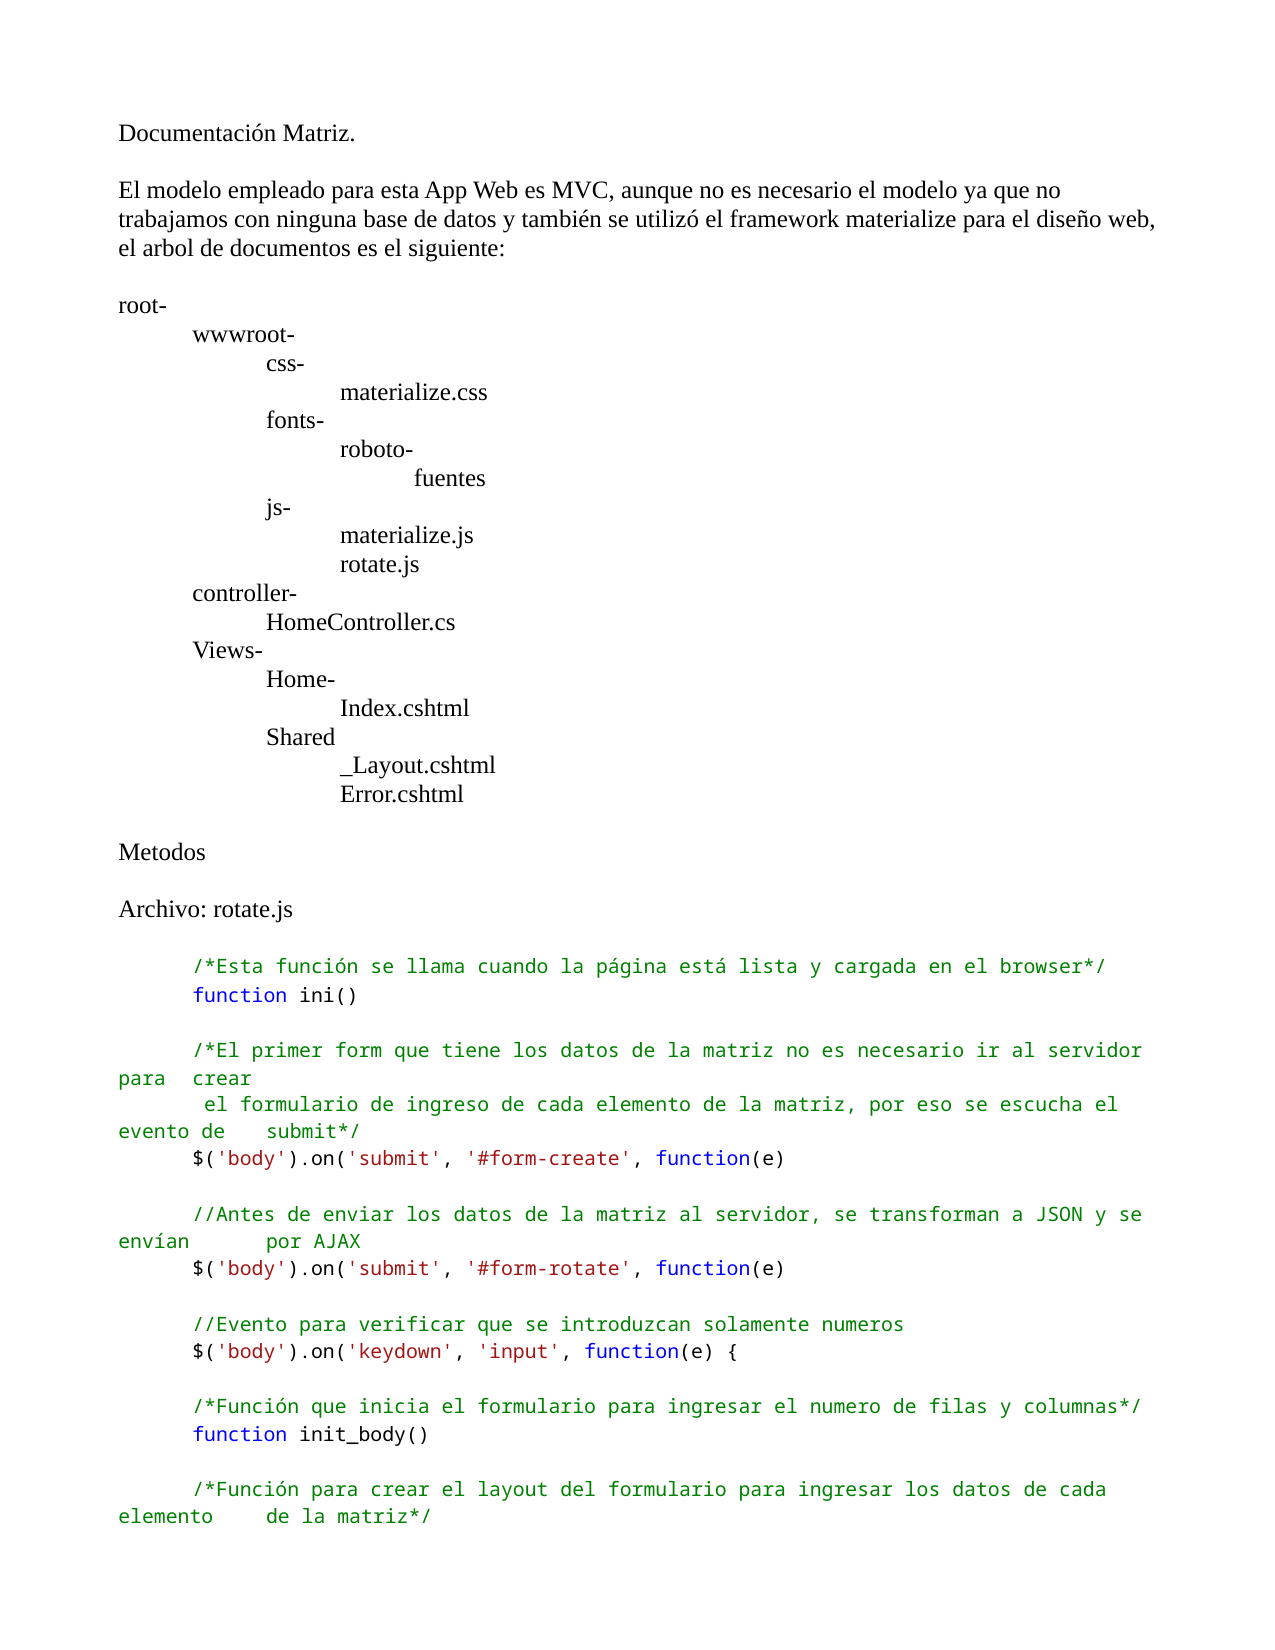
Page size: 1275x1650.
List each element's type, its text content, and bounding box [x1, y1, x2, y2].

text Archivo: rotate.js [118, 894, 1157, 923]
text Home- [118, 664, 1157, 693]
text function ini() [118, 979, 1157, 1008]
text Metodos [118, 837, 1157, 866]
text materialize.css [118, 377, 1157, 406]
text root- [118, 291, 1157, 319]
text controller- [118, 578, 1157, 607]
text Error.cshtml [118, 779, 1157, 808]
text el formulario de ingreso de cada elemento de la matriz, por eso se escucha el evento de submit*/ [118, 1091, 1157, 1145]
text wwwroot- [118, 319, 1157, 348]
text js- [118, 492, 1157, 521]
text /*El primer form que tiene los datos de la matriz no es necesario ir al servidor para crear [118, 1037, 1157, 1091]
text /*Función que inicia el formulario para ingresar el numero de filas y columnas*/ [118, 1393, 1157, 1420]
text El modelo empleado para esta App Web es MVC, aunque no es necesario el modelo ya que no trabajamos con ninguna base de datos y también se utilizó el framework materialize para el diseño web, el arbol de documentos es el siguiente: [118, 176, 1157, 262]
text /*Función para crear el layout del formulario para ingresar los datos de cada elemento de la matriz*/ [118, 1476, 1157, 1529]
text $('body').on('keydown', 'input', function(e) { [118, 1337, 1157, 1364]
text rotate.js [118, 549, 1157, 578]
text HomeController.cs [118, 607, 1157, 636]
text //Antes de enviar los datos de la matriz al servidor, se transforman a JSON y se envían por AJAX [118, 1200, 1157, 1254]
text $('body').on('submit', '#form-rotate', function(e) [118, 1254, 1157, 1281]
text materialize.js [118, 521, 1157, 549]
text Index.cshtml [118, 693, 1157, 722]
text /*Esta función se llama cuando la página está lista y cargada en el browser*/ [118, 952, 1157, 979]
text function init_body() [118, 1420, 1157, 1447]
text fuentes [118, 463, 1157, 492]
text css- [118, 348, 1157, 377]
text roboto- [118, 434, 1157, 463]
text Views- [118, 636, 1157, 664]
text Documentación Matriz. [118, 118, 1157, 147]
text fonts- [118, 406, 1157, 434]
text _Layout.cshtml [118, 751, 1157, 779]
text $('body').on('submit', '#form-create', function(e) [118, 1145, 1157, 1172]
text Shared [118, 722, 1157, 751]
text //Evento para verificar que se introduzcan solamente numeros [118, 1310, 1157, 1337]
